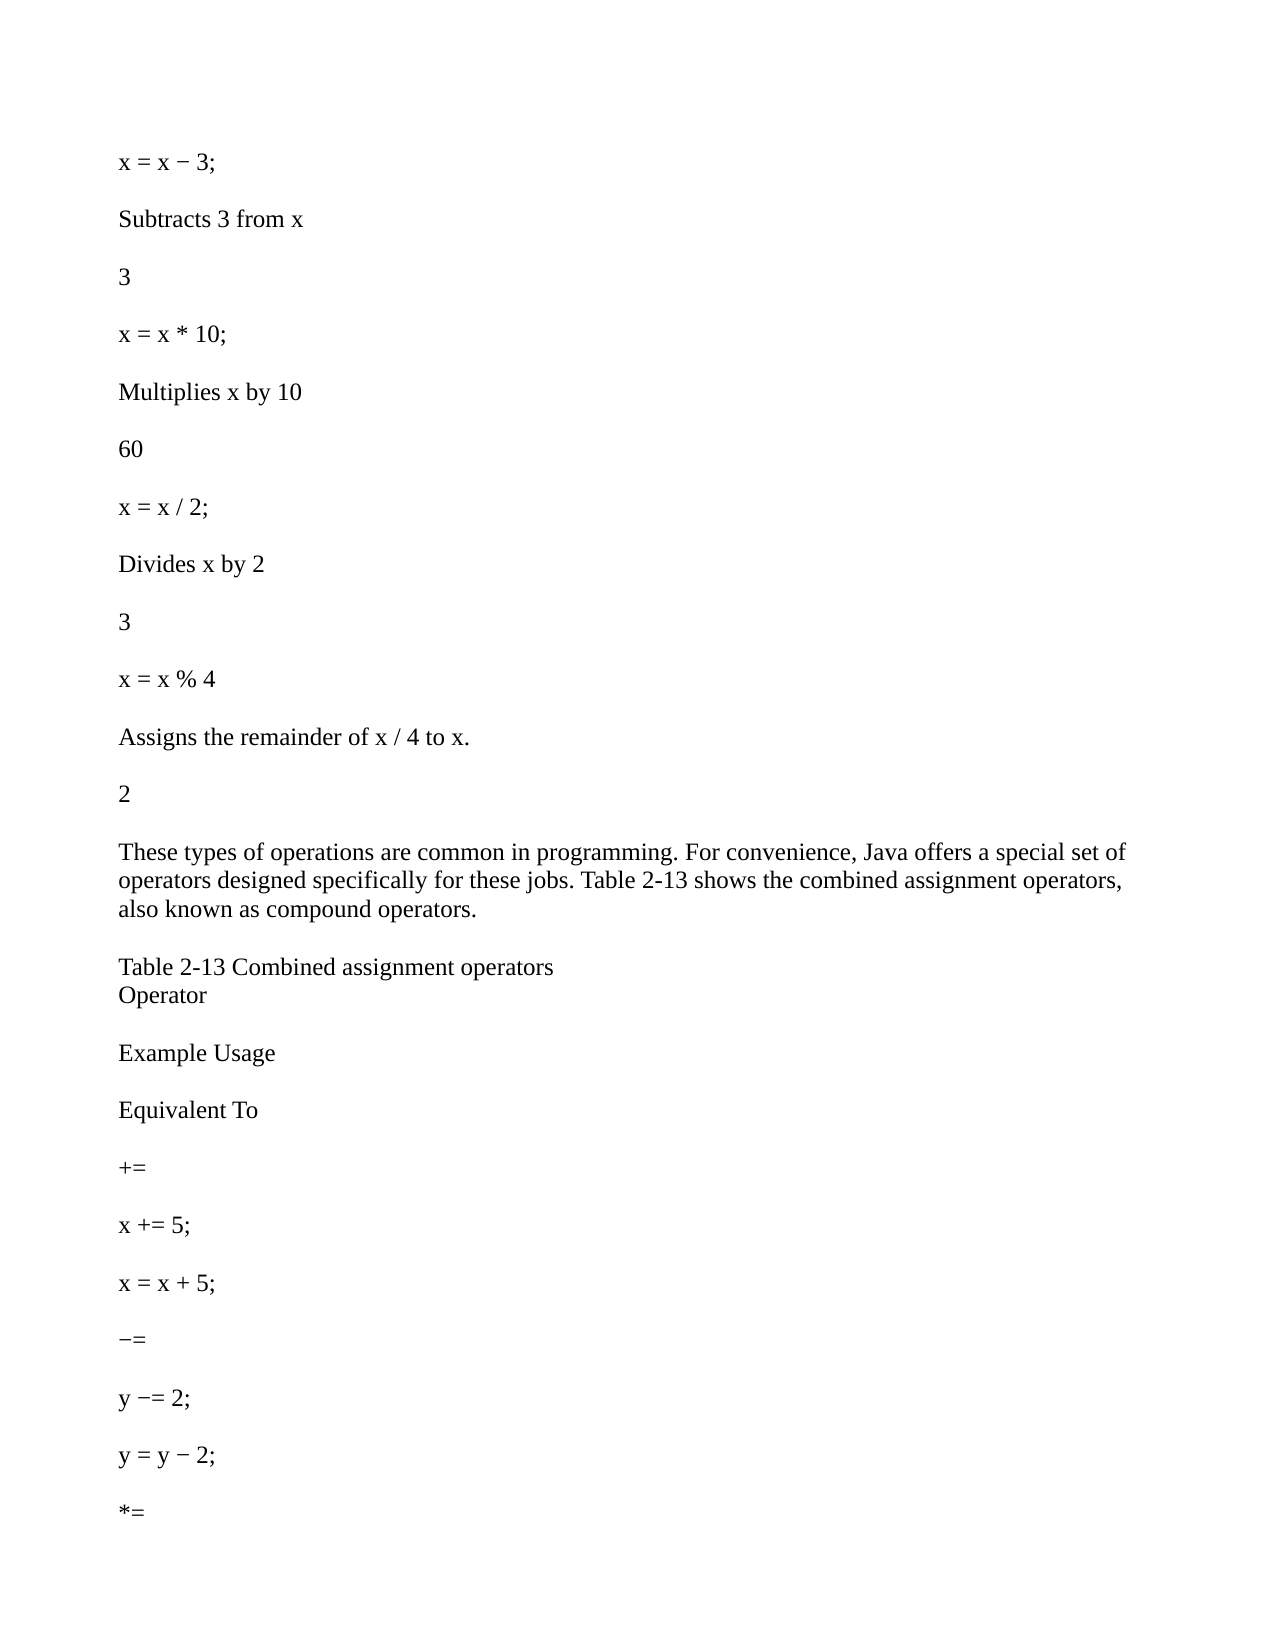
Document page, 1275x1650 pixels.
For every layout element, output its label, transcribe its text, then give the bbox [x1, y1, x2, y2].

text Divides x by 2 [118, 549, 1157, 578]
text Multiplies x by 10 [118, 377, 1157, 406]
text y = y − 2; [118, 1441, 1157, 1469]
text 3 [118, 607, 1157, 636]
text += [118, 1153, 1157, 1182]
text Subtracts 3 from x [118, 204, 1157, 233]
text y −= 2; [118, 1383, 1157, 1412]
text Equivalent To [118, 1096, 1157, 1124]
text x = x * 10; [118, 319, 1157, 348]
text *= [118, 1498, 1157, 1527]
text These types of operations are common in programming. For convenience, Java offers a special set of operators designed specifically for these jobs. Table 2-13 shows the combined assignment operators, also known as compound operators. [118, 837, 1157, 923]
text 2 [118, 779, 1157, 808]
text x = x − 3; [118, 147, 1157, 176]
text Example Usage [118, 1038, 1157, 1067]
text Operator [118, 981, 1157, 1009]
text x = x + 5; [118, 1268, 1157, 1297]
text Table 2-13 Combined assignment operators [118, 952, 1157, 981]
text 3 [118, 262, 1157, 291]
text x += 5; [118, 1211, 1157, 1239]
text −= [118, 1326, 1157, 1354]
text Assigns the remainder of x / 4 to x. [118, 722, 1157, 751]
text 60 [118, 434, 1157, 463]
text x = x / 2; [118, 492, 1157, 521]
text x = x % 4 [118, 664, 1157, 693]
